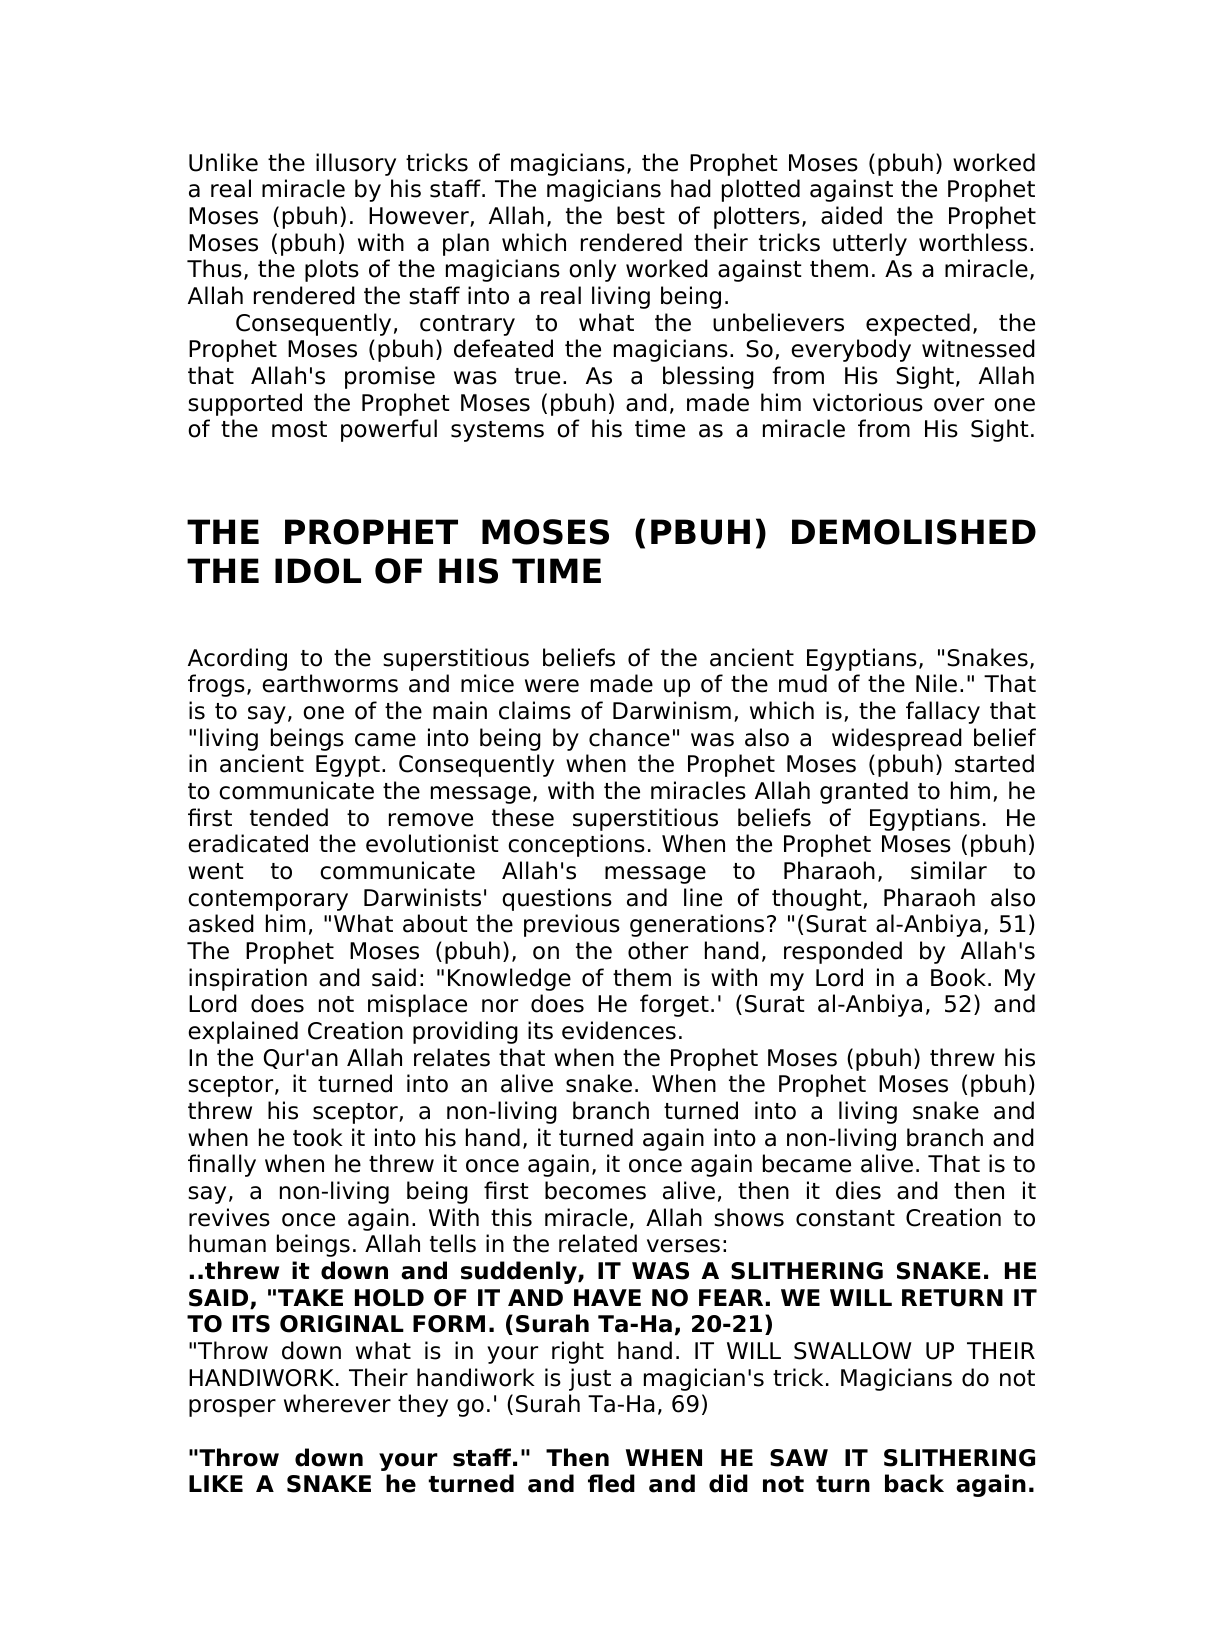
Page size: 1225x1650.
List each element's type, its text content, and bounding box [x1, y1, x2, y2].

text In the Qur'an Allah relates that when the Prophet Moses (pbuh) threw his sceptor, it turned into an alive snake. When the Prophet Moses (pbuh) threw his sceptor, a non-living branch turned into a living snake and when he took it into his hand, it turned again into a non-living branch and finally when he threw it once again, it once again became alive. That is to say, a non-living being first becomes alive, then it dies and then it revives once again. With this miracle, Allah shows constant Creation to human beings. Allah tells in the related verses: [187, 1045, 1037, 1258]
text THE PROPHET MOSES (PBUH) DEMOLISHED THE IDOL OF HIS TIME [187, 514, 1037, 591]
text Consequently, contrary to what the unbelievers expected, the Prophet Moses (pbuh) defeated the magicians. So, everybody witnessed that Allah's promise was true. As a blessing from His Sight, Allah supported the Prophet Moses (pbuh) and, made him victorious over one of the most powerful systems of his time as a miracle from His Sight. [187, 310, 1037, 470]
text ..threw it down and suddenly, IT WAS A SLITHERING SNAKE. He said, "Take hold of it and have no fear. We will return it to its original form. (Surah Ta-Ha, 20-21) [187, 1258, 1037, 1338]
text "Throw down what is in your right hand. IT WILL SWALLOW UP THEIR HANDIWORK. Their handiwork is just a magician's trick. Magicians do not prosper wherever they go.' (Surah Ta-Ha, 69) [187, 1338, 1037, 1418]
text "Throw down your staff." Then WHEN HE SAW IT SLITHERING LIKE A SNAKE he turned and fled and did not turn back again. [187, 1445, 1037, 1498]
text Acording to the superstitious beliefs of the ancient Egyptians, "Snakes, frogs, earthworms and mice were made up of the mud of the Nile." That is to say, one of the main claims of Darwinism, which is, the fallacy that "living beings came into being by chance" was also a widespread belief in ancient Egypt. Consequently when the Prophet Moses (pbuh) started to communicate the message, with the miracles Allah granted to him, he first tended to remove these superstitious beliefs of Egyptians. He eradicated the evolutionist conceptions. When the Prophet Moses (pbuh) went to communicate Allah's message to Pharaoh, similar to contemporary Darwinists' questions and line of thought, Pharaoh also asked him, "What about the previous generations? "(Surat al-Anbiya, 51) The Prophet Moses (pbuh), on the other hand, responded by Allah's inspiration and said: "Knowledge of them is with my Lord in a Book. My Lord does not misplace nor does He forget.' (Surat al-Anbiya, 52) and explained Creation providing its evidences. [187, 645, 1037, 1045]
text Unlike the illusory tricks of magicians, the Prophet Moses (pbuh) worked a real miracle by his staff. The magicians had plotted against the Prophet Moses (pbuh). However, Allah, the best of plotters, aided the Prophet Moses (pbuh) with a plan which rendered their tricks utterly worthless. Thus, the plots of the magicians only worked against them. As a miracle, Allah rendered the staff into a real living being. [187, 150, 1037, 310]
